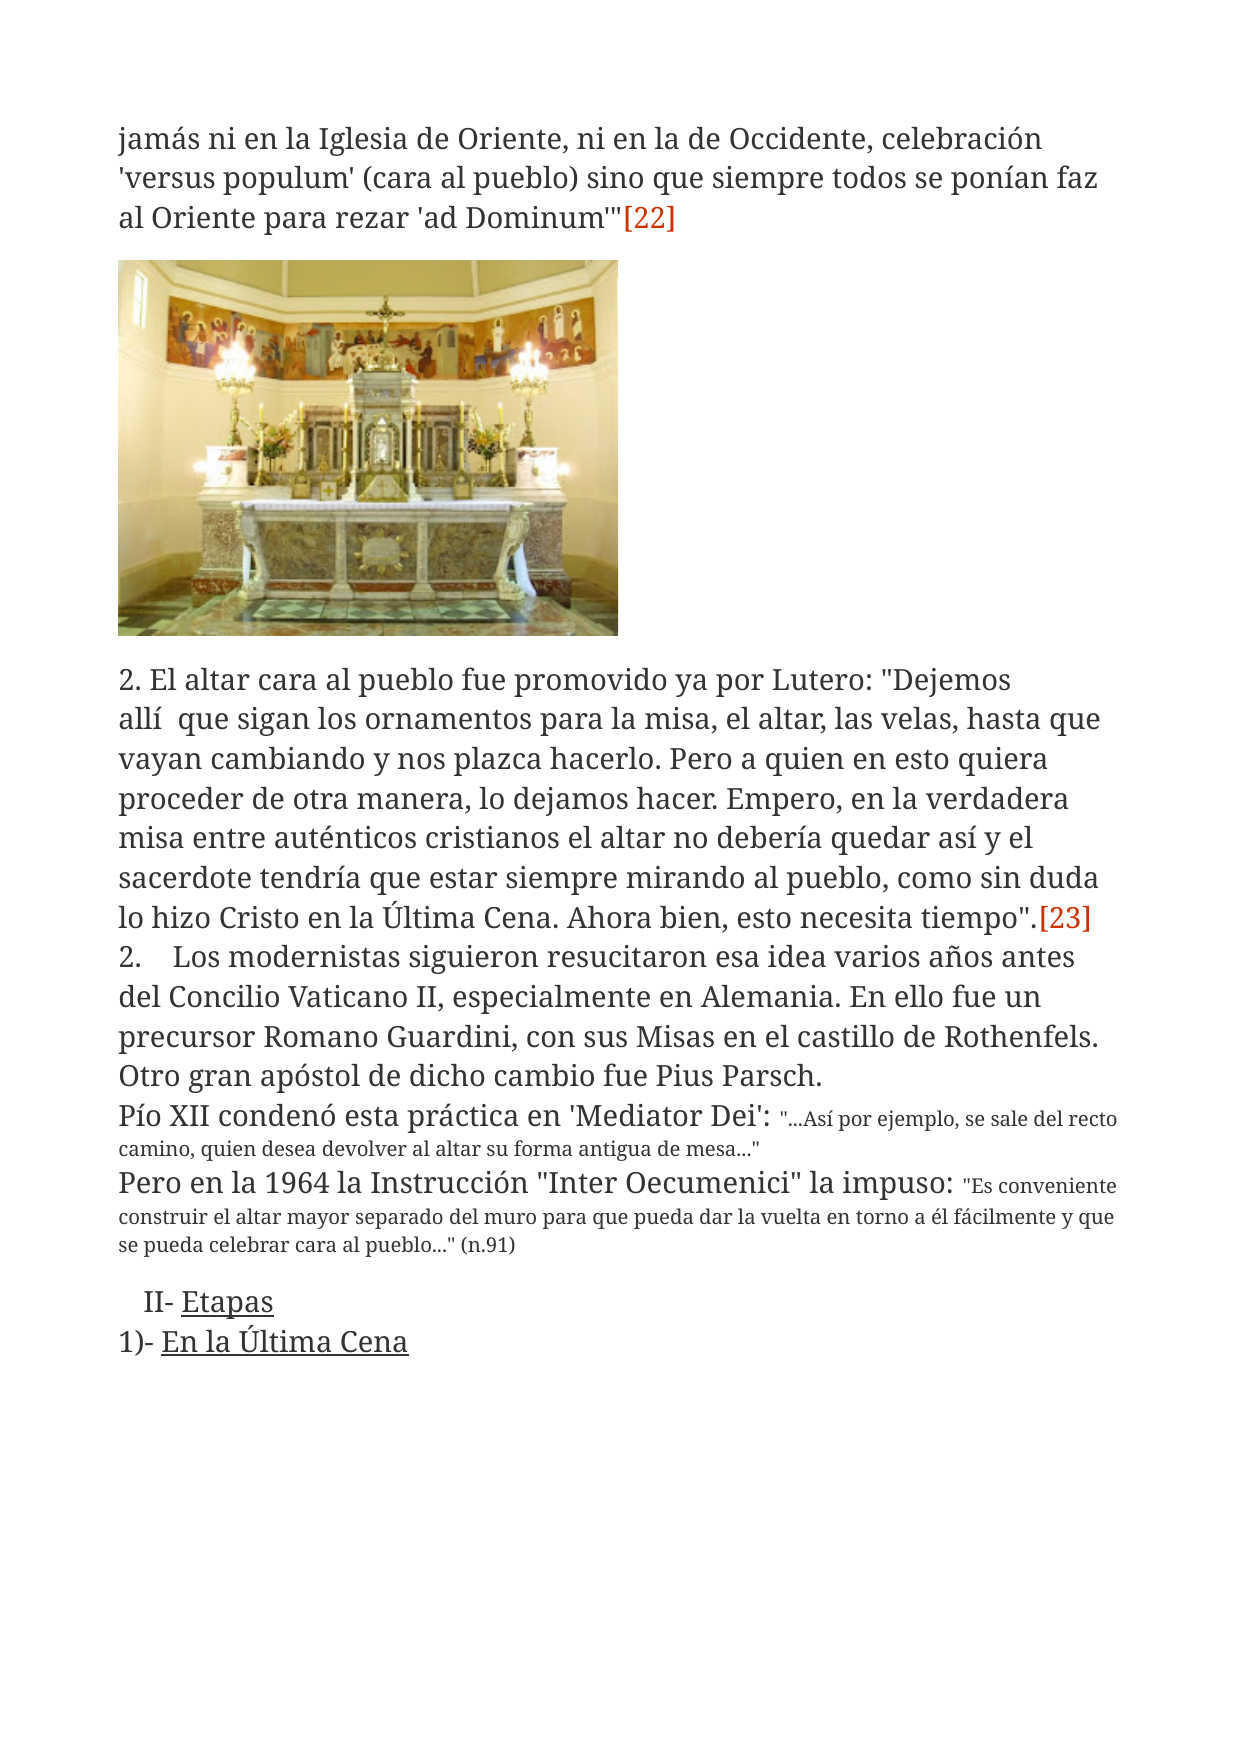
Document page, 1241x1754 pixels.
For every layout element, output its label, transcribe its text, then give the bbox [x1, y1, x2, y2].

text II- Etapas [118, 1281, 1122, 1321]
text jamás ni en la Iglesia de Oriente, ni en la de Occidente, celebración 'versus populum' (cara al pueblo) sino que siempre todos se ponían faz al Oriente para rezar 'ad Dominum'"[22] [118, 118, 1122, 237]
text 1)- En la Última Cena [118, 1321, 1122, 1361]
text 2. El altar cara al pueblo fue promovido ya por Lutero: "Dejemos allí que sigan los ornamentos para la misa, el altar, las velas, hasta que vayan cambiando y nos plazca hacerlo. Pero a quien en esto quiera proceder de otra manera, lo dejamos hacer. Empero, en la verdadera misa entre auténticos cristianos el altar no debería quedar así y el sacerdote tendría que estar siempre mirando al pueblo, como sin duda lo hizo Cristo en la Última Cena. Ahora bien, esto necesita tiempo".[23] [118, 659, 1122, 937]
text 2. Los modernistas siguieron resucitaron esa idea varios años antes del Concilio Vaticano II, especialmente en Alemania. En ello fue un precursor Romano Guardini, con sus Misas en el castillo de Rothenfels. Otro gran apóstol de dicho cambio fue Pius Parsch. [118, 937, 1122, 1095]
text Pero en la 1964 la Instrucción "Inter Oecumenici" la impuso: "Es conveniente construir el altar mayor separado del muro para que pueda dar la vuelta en torno a él fácilmente y que se pueda celebrar cara al pueblo..." (n.91) [118, 1163, 1122, 1258]
picture [118, 260, 619, 636]
text Pío XII condenó esta práctica en 'Mediator Dei': "...Así por ejemplo, se sale del recto camino, quien desea devolver al altar su forma antigua de mesa..." [118, 1095, 1122, 1163]
